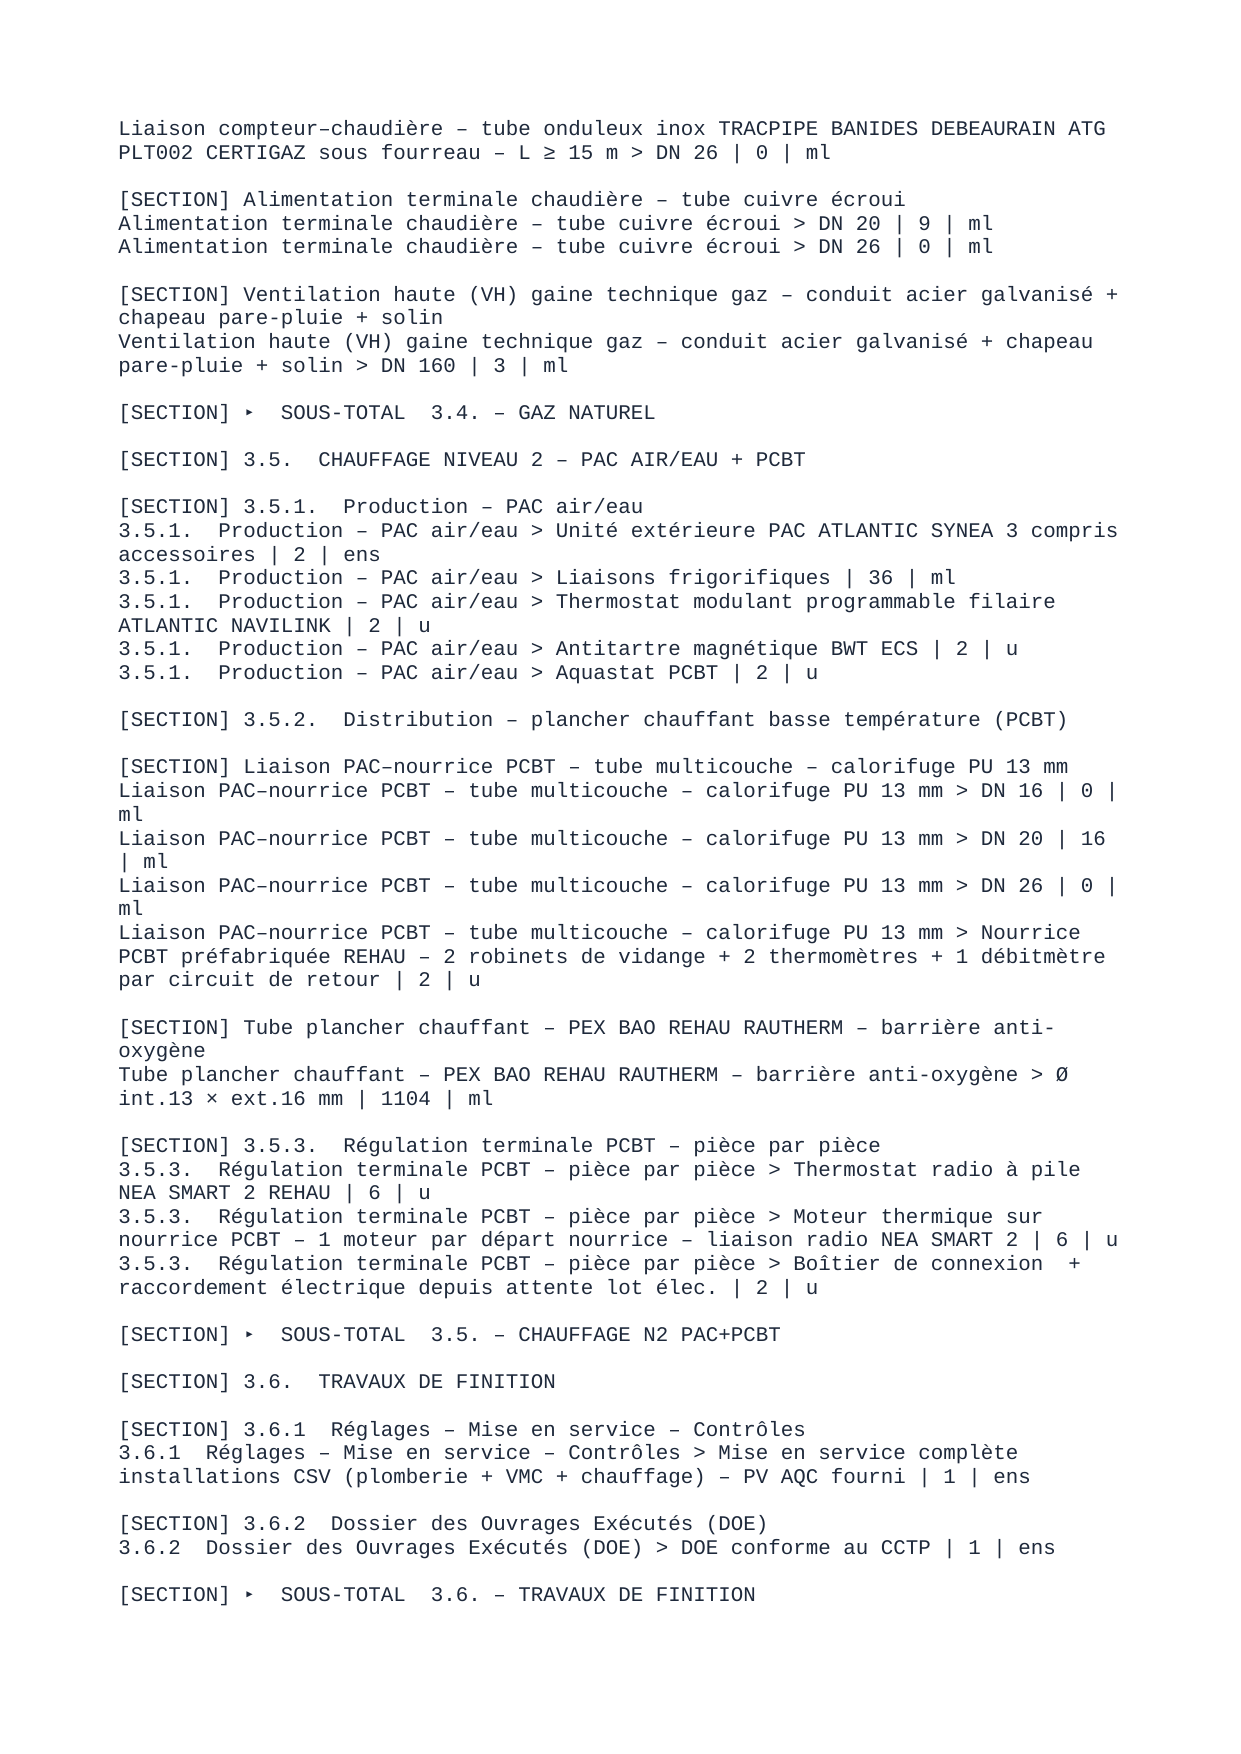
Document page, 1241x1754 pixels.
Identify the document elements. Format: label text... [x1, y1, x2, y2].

text 3.5.3. Régulation terminale PCBT – pièce par pièce > Moteur thermique sur nourrice PCBT – 1 moteur par départ nourrice – liaison radio NEA SMART 2 | 6 | u [118, 1206, 1122, 1253]
text [SECTION] 3.5.3. Régulation terminale PCBT – pièce par pièce [118, 1135, 1122, 1158]
text 3.5.1. Production – PAC air/eau > Thermostat modulant programmable filaire ATLANTIC NAVILINK | 2 | u [118, 591, 1122, 638]
text 3.5.1. Production – PAC air/eau > Unité extérieure PAC ATLANTIC SYNEA 3 compris accessoires | 2 | ens [118, 520, 1122, 567]
text [SECTION] 3.6.2 Dossier des Ouvrages Exécutés (DOE) [118, 1513, 1122, 1537]
text 3.5.1. Production – PAC air/eau > Liaisons frigorifiques | 36 | ml [118, 567, 1122, 591]
text [SECTION] Tube plancher chauffant – PEX BAO REHAU RAUTHERM – barrière anti-oxygène [118, 1017, 1122, 1064]
text Ventilation haute (VH) gaine technique gaz – conduit acier galvanisé + chapeau pare-pluie + solin > DN 160 | 3 | ml [118, 331, 1122, 378]
text 3.5.3. Régulation terminale PCBT – pièce par pièce > Thermostat radio à pile NEA SMART 2 REHAU | 6 | u [118, 1158, 1122, 1206]
text [SECTION] 3.5.1. Production – PAC air/eau [118, 496, 1122, 520]
text [SECTION] 3.5.2. Distribution – plancher chauffant basse température (PCBT) [118, 709, 1122, 733]
text 3.6.1 Réglages – Mise en service – Contrôles > Mise en service complète installations CSV (plomberie + VMC + chauffage) – PV AQC fourni | 1 | ens [118, 1442, 1122, 1489]
text Alimentation terminale chaudière – tube cuivre écroui > DN 26 | 0 | ml [118, 236, 1122, 260]
text Tube plancher chauffant – PEX BAO REHAU RAUTHERM – barrière anti-oxygène > Ø int.13 × ext.16 mm | 1104 | ml [118, 1064, 1122, 1111]
text 3.5.1. Production – PAC air/eau > Aquastat PCBT | 2 | u [118, 662, 1122, 686]
text [SECTION] ▸ SOUS-TOTAL 3.4. – GAZ NATUREL [118, 402, 1122, 426]
text Liaison PAC–nourrice PCBT – tube multicouche – calorifuge PU 13 mm > DN 16 | 0 | ml [118, 780, 1122, 827]
text Liaison PAC–nourrice PCBT – tube multicouche – calorifuge PU 13 mm > DN 20 | 16 | ml [118, 827, 1122, 875]
text [SECTION] Ventilation haute (VH) gaine technique gaz – conduit acier galvanisé + chapeau pare-pluie + solin [118, 284, 1122, 331]
text [SECTION] Liaison PAC–nourrice PCBT – tube multicouche – calorifuge PU 13 mm [118, 757, 1122, 780]
text Liaison PAC–nourrice PCBT – tube multicouche – calorifuge PU 13 mm > DN 26 | 0 | ml [118, 875, 1122, 922]
text Liaison PAC–nourrice PCBT – tube multicouche – calorifuge PU 13 mm > Nourrice PCBT préfabriquée REHAU – 2 robinets de vidange + 2 thermomètres + 1 débitmètre par circuit de retour | 2 | u [118, 922, 1122, 993]
text 3.5.3. Régulation terminale PCBT – pièce par pièce > Boîtier de connexion + raccordement électrique depuis attente lot élec. | 2 | u [118, 1253, 1122, 1300]
text [SECTION] Alimentation terminale chaudière – tube cuivre écroui [118, 189, 1122, 213]
text 3.5.1. Production – PAC air/eau > Antitartre magnétique BWT ECS | 2 | u [118, 638, 1122, 662]
text [SECTION] 3.6. TRAVAUX DE FINITION [118, 1371, 1122, 1395]
text 3.6.2 Dossier des Ouvrages Exécutés (DOE) > DOE conforme au CCTP | 1 | ens [118, 1537, 1122, 1561]
text Alimentation terminale chaudière – tube cuivre écroui > DN 20 | 9 | ml [118, 213, 1122, 236]
text [SECTION] 3.6.1 Réglages – Mise en service – Contrôles [118, 1419, 1122, 1442]
text [SECTION] ▸ SOUS-TOTAL 3.6. – TRAVAUX DE FINITION [118, 1584, 1122, 1608]
text Liaison compteur–chaudière – tube onduleux inox TRACPIPE BANIDES DEBEAURAIN ATG PLT002 CERTIGAZ sous fourreau – L ≥ 15 m > DN 26 | 0 | ml [118, 118, 1122, 165]
text [SECTION] ▸ SOUS-TOTAL 3.5. – CHAUFFAGE N2 PAC+PCBT [118, 1324, 1122, 1348]
text [SECTION] 3.5. CHAUFFAGE NIVEAU 2 – PAC AIR/EAU + PCBT [118, 449, 1122, 473]
